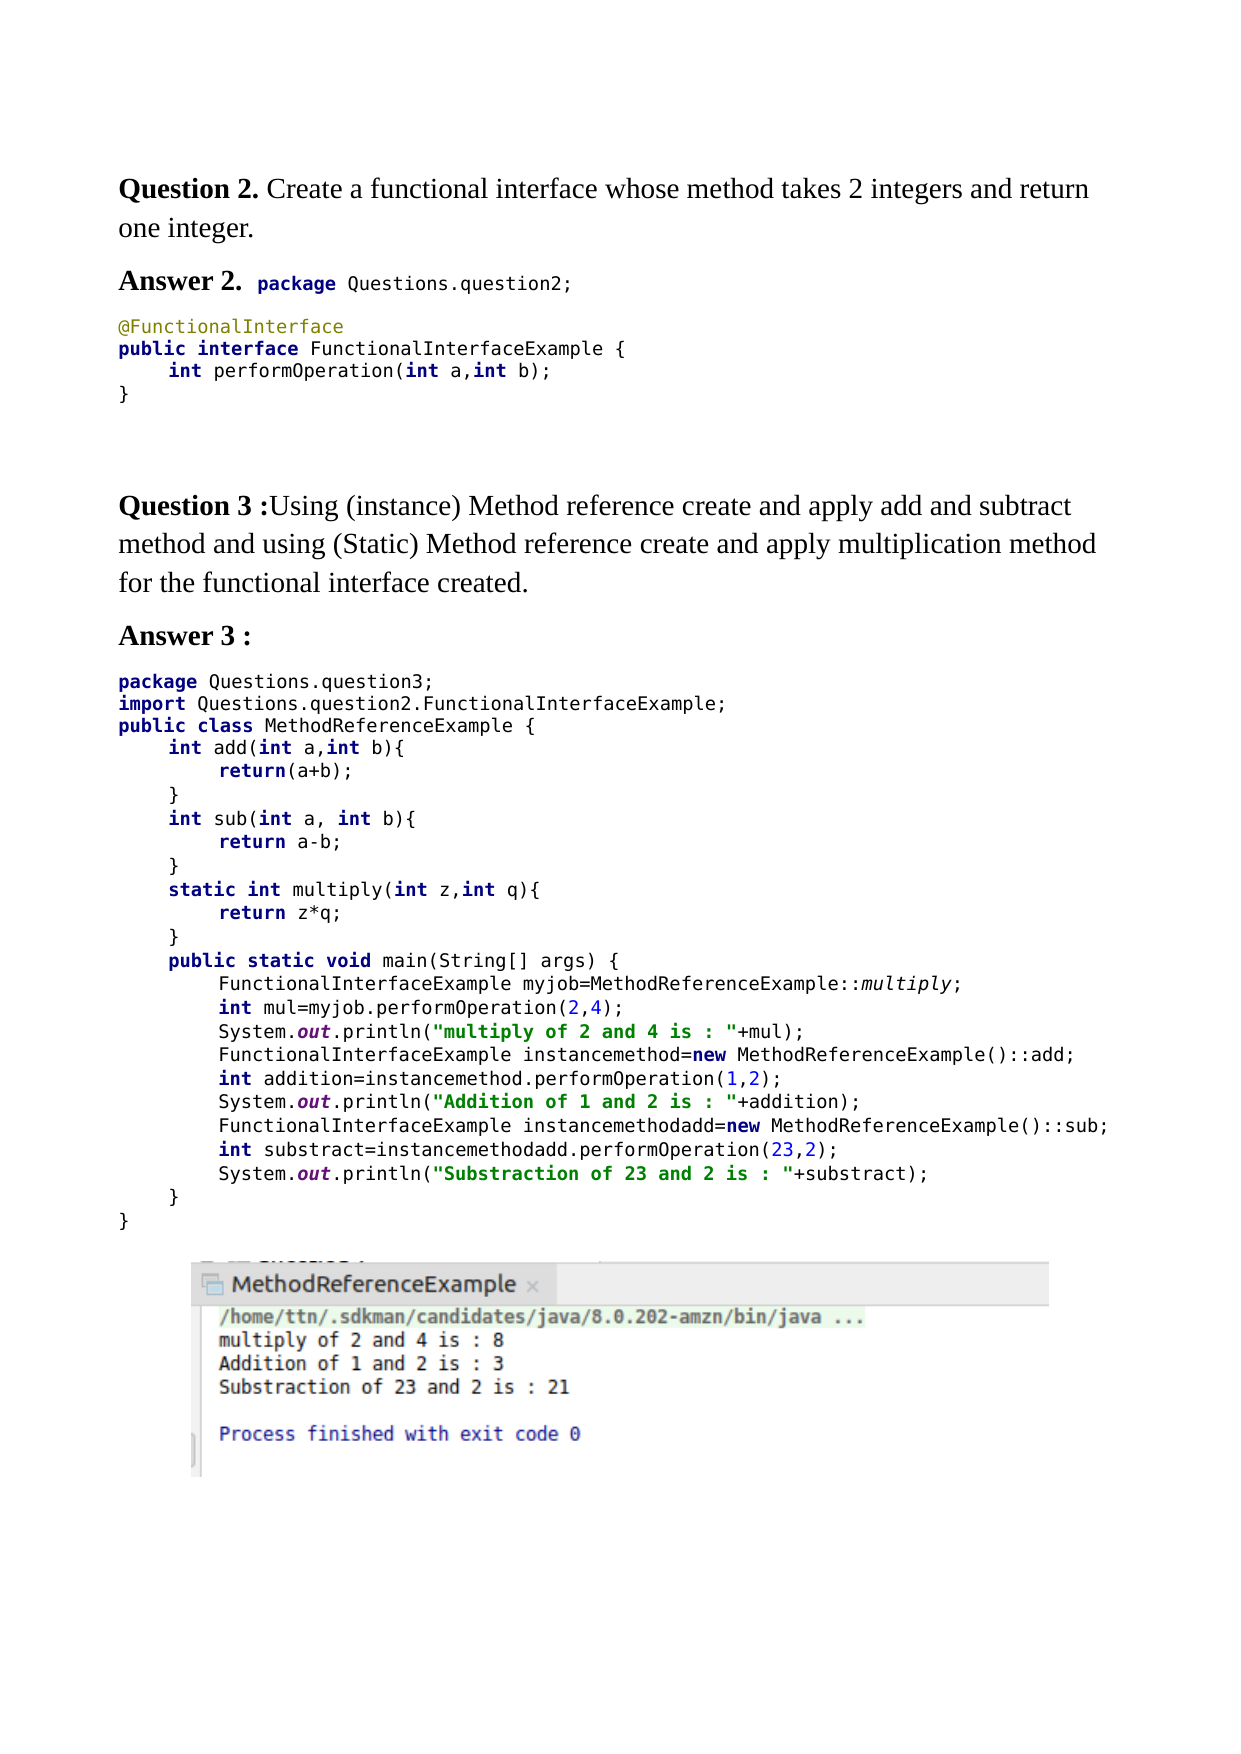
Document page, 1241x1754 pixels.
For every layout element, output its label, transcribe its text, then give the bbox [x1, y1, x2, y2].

text } [118, 383, 1122, 405]
text } [118, 1210, 1122, 1232]
text Question 2. Create a functional interface whose method takes 2 integers and return one integer. [118, 171, 1122, 243]
text FunctionalInterfaceExample instancemethodadd=new MethodReferenceExample()::sub; [118, 1115, 1122, 1139]
text int substract=instancemethodadd.performOperation(23,2); [118, 1139, 1122, 1162]
text } [118, 784, 1122, 808]
text int performOperation(int a,int b); [118, 360, 1122, 383]
text System.out.println("Addition of 1 and 2 is : "+addition); [118, 1092, 1122, 1115]
text return(a+b); [118, 761, 1122, 784]
text Answer 2. package Questions.question2; [118, 263, 1122, 296]
text } [118, 855, 1122, 879]
text Answer 3 : [118, 618, 1122, 652]
text FunctionalInterfaceExample myjob=MethodReferenceExample::multiply; [118, 973, 1122, 997]
text } [118, 926, 1122, 950]
text } [118, 1186, 1122, 1210]
picture [191, 1261, 1049, 1477]
text public interface FunctionalInterfaceExample { [118, 338, 1122, 360]
text import Questions.question2.FunctionalInterfaceExample; [118, 693, 1122, 715]
text int add(int a,int b){ [118, 737, 1122, 761]
text int sub(int a, int b){ [118, 808, 1122, 831]
text return z*q; [118, 902, 1122, 926]
text static int multiply(int z,int q){ [118, 879, 1122, 902]
text FunctionalInterfaceExample instancemethod=new MethodReferenceExample()::add; [118, 1044, 1122, 1068]
text package Questions.question3; [118, 671, 1122, 693]
text public class MethodReferenceExample { [118, 715, 1122, 737]
text int addition=instancemethod.performOperation(1,2); [118, 1068, 1122, 1092]
text System.out.println("Substraction of 23 and 2 is : "+substract); [118, 1162, 1122, 1186]
text return a-b; [118, 831, 1122, 855]
text System.out.println("multiply of 2 and 4 is : "+mul); [118, 1021, 1122, 1044]
text int mul=myjob.performOperation(2,4); [118, 997, 1122, 1021]
text public static void main(String[] args) { [118, 950, 1122, 973]
text @FunctionalInterface [118, 316, 1122, 338]
text Question 3 :Using (instance) Method reference create and apply add and subtract method and using (Static) Method reference create and apply multiplication method for the functional interface created. [118, 488, 1122, 598]
